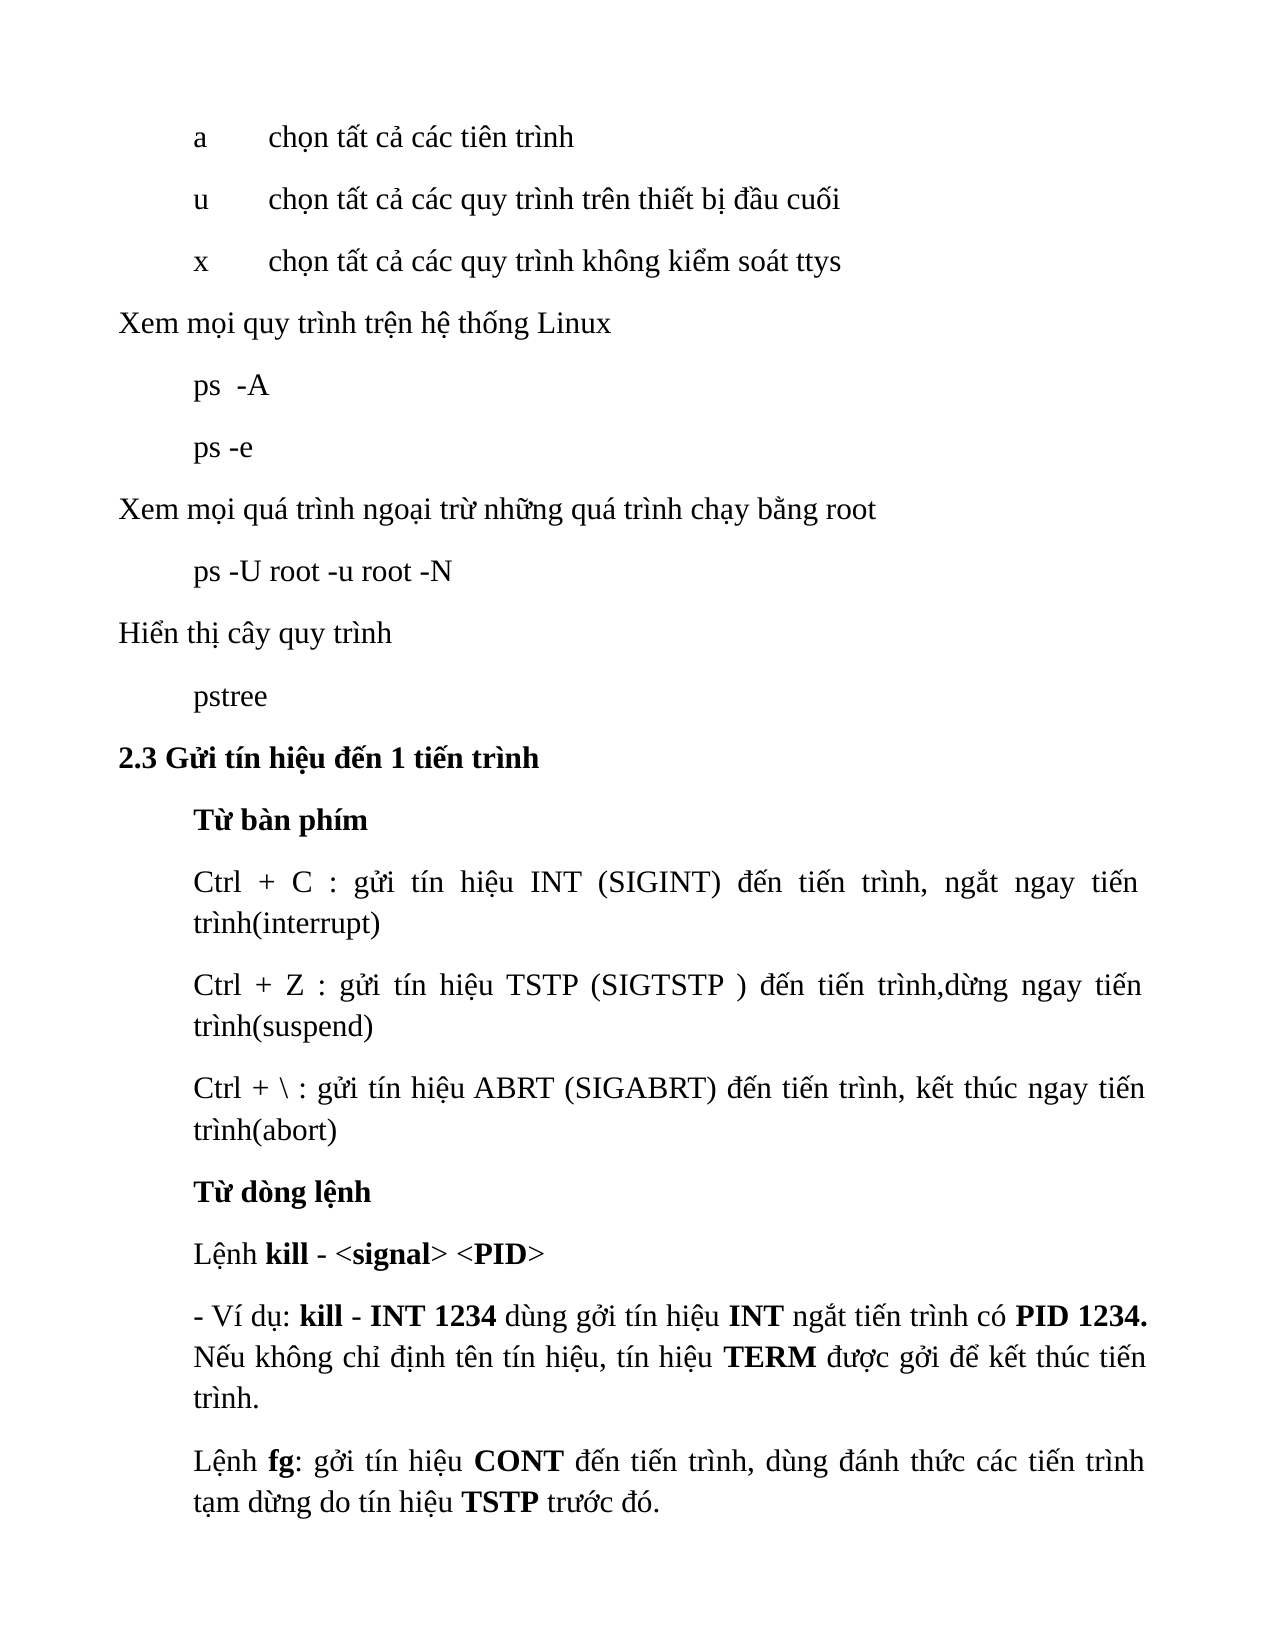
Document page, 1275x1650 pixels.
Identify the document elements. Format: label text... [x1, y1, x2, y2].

text Từ dòng lệnh [118, 1173, 1157, 1209]
text Ctrl + C : gửi tín hiệu INT (SIGINT) đến tiến trình, ngắt ngay tiến trình(interrupt) [118, 863, 1157, 940]
text Lệnh fg: gởi tín hiệu CONT đến tiến trình, dùng đánh thức các tiến trình tạm dừng do tín hiệu TSTP trước đó. [118, 1442, 1157, 1519]
text Lệnh kill - <signal> <PID> [118, 1235, 1157, 1271]
text Hiển thị cây quy trình [118, 615, 1157, 651]
text pstree [118, 677, 1157, 713]
text ps -U root -u root -N [118, 553, 1157, 589]
text ps -e [118, 428, 1157, 464]
text - Ví dụ: kill - INT 1234 dùng gởi tín hiệu INT ngắt tiến trình có PID 1234. Nếu không chỉ định tên tín hiệu, tín hiệu TERM được gởi để kết thúc tiến trình. [118, 1297, 1157, 1416]
text ps -A [118, 366, 1157, 402]
text Xem mọi quy trình trện hệ thống Linux [118, 304, 1157, 340]
text a chọn tất cả các tiên trình [118, 118, 1157, 154]
text Xem mọi quá trình ngoại trừ những quá trình chạy bằng root [118, 491, 1157, 527]
text Từ bàn phím [118, 801, 1157, 837]
text u chọn tất cả các quy trình trên thiết bị đầu cuối [118, 180, 1157, 216]
text x chọn tất cả các quy trình không kiểm soát ttys [118, 242, 1157, 278]
text 2.3 Gửi tín hiệu đến 1 tiến trình [118, 739, 1157, 775]
text Ctrl + Z : gửi tín hiệu TSTP (SIGTSTP ) đến tiến trình,dừng ngay tiến trình(suspend) [118, 966, 1157, 1044]
text Ctrl + \ : gửi tín hiệu ABRT (SIGABRT) đến tiến trình, kết thúc ngay tiến trình(abort) [118, 1070, 1157, 1147]
